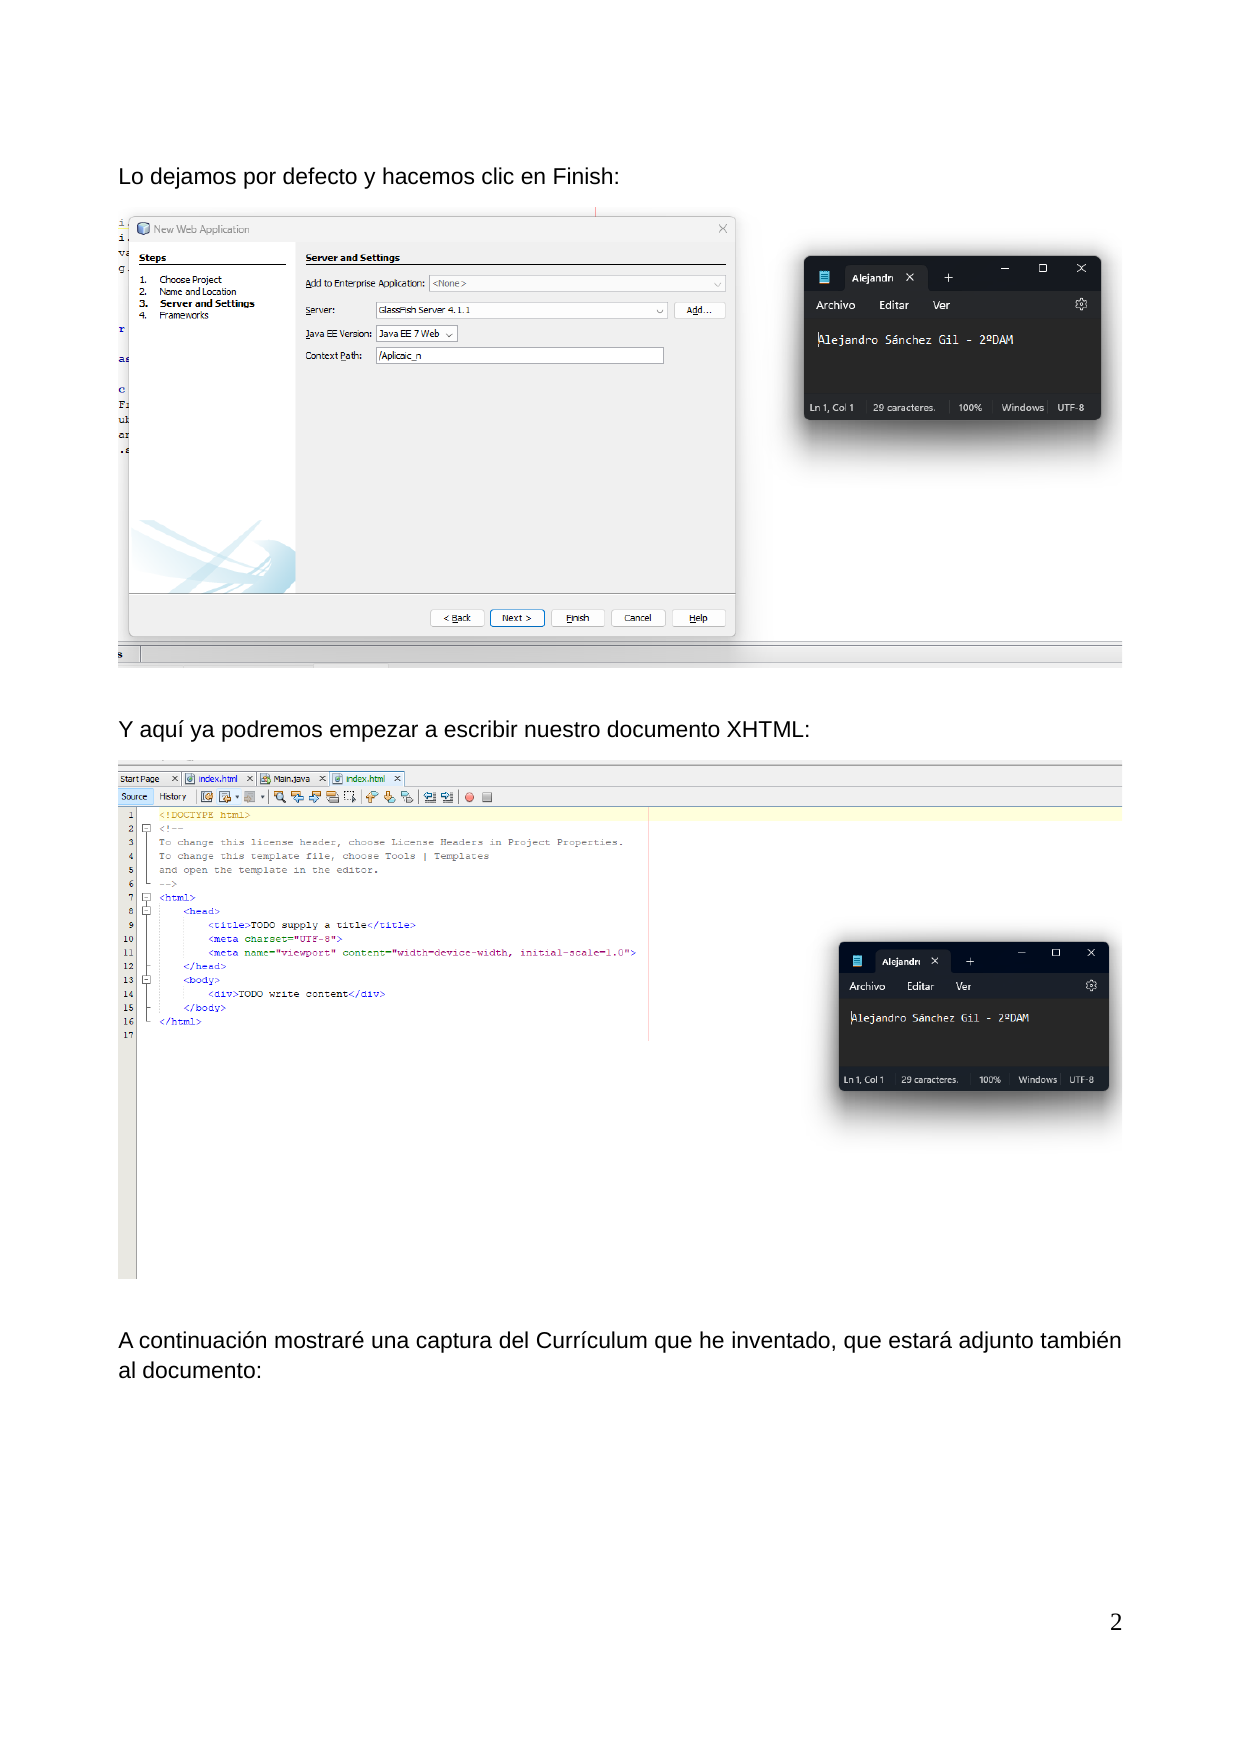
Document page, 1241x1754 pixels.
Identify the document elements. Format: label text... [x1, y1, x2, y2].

text Y aquí ya podremos empezar a escribir nuestro documento XHTML: [118, 716, 1122, 742]
text Lo dejamos por defecto y hacemos clic en Finish: [118, 163, 1122, 189]
picture [118, 760, 1123, 1279]
text A continuación mostraré una captura del Currículum que he inventado, que estará adjunto también al documento: [118, 1327, 1122, 1384]
picture [118, 207, 1123, 668]
